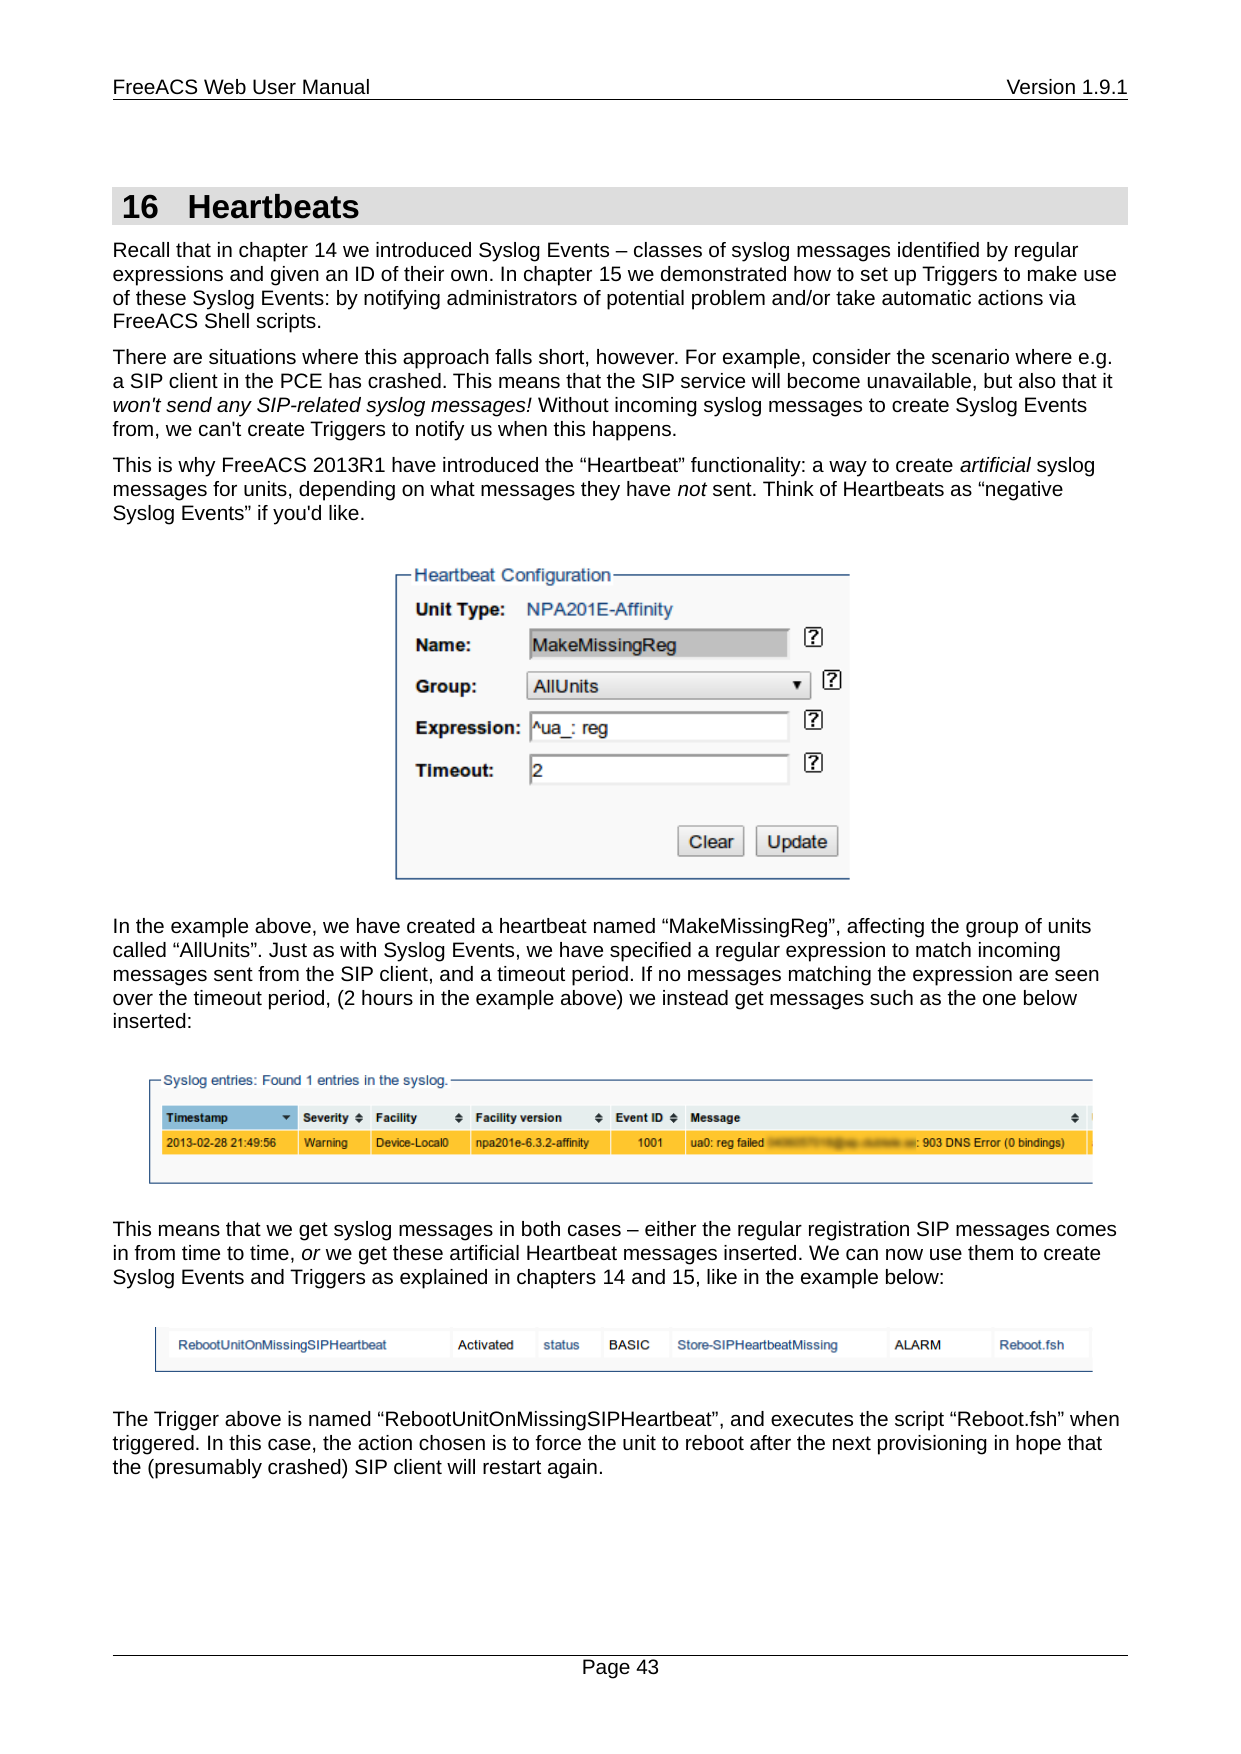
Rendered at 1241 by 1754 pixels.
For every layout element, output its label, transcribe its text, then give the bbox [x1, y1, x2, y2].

text In the example above, we have created a heartbeat named “MakeMissingReg”, affecting the group of units called “AllUnits”. Just as with Syslog Events, we have specified a regular expression to match incoming messages sent from the SIP client, and a timeout period. If no messages matching the expression are seen over the timeout period, (2 hours in the example above) we instead get messages such as the one below inserted: [112, 537, 1128, 1033]
text This is why FreeACS 2013R1 have introduced the “Heartbeat” functionality: a way to create artificial syslog messages for units, depending on what messages they have not sent. Think of Heartbeats as “negative Syslog Events” if you'd like. [112, 453, 1128, 525]
picture [390, 563, 850, 884]
picture [147, 1327, 1093, 1377]
subtitle Heartbeats [112, 187, 1128, 225]
picture [147, 1072, 1093, 1187]
text The Trigger above is named “RebootUnitOnMissingSIPHeartbeat”, and executes the script “Reboot.fsh” when triggered. In this case, the action chosen is to force the unit to reboot after the next provisioning in hope that the (presumably crashed) SIP client will restart again. [112, 1301, 1128, 1479]
text This means that we get syslog messages in both cases – either the regular registration SIP messages comes in from time to time, or we get these artificial Heartbeat messages inserted. We can now use them to create Syslog Events and Triggers as explained in chapters 14 and 15, like in the example below: [112, 1045, 1128, 1289]
text Recall that in chapter 14 we introduced Syslog Events – classes of syslog messages identified by regular expressions and given an ID of their own. In chapter 15 we demonstrated how to set up Triggers to make use of these Syslog Events: by notifying administrators of potential problem and/or take automatic actions via FreeACS Shell scripts. [112, 237, 1128, 333]
text There are situations where this approach falls short, however. For example, consider the scenario where e.g. a SIP client in the PCE has crashed. This means that the SIP service will become unavailable, but also that it won't send any SIP-related syslog messages! Without incoming syslog messages to create Syslog Events from, we can't create Triggers to notify us when this happens. [112, 345, 1128, 441]
